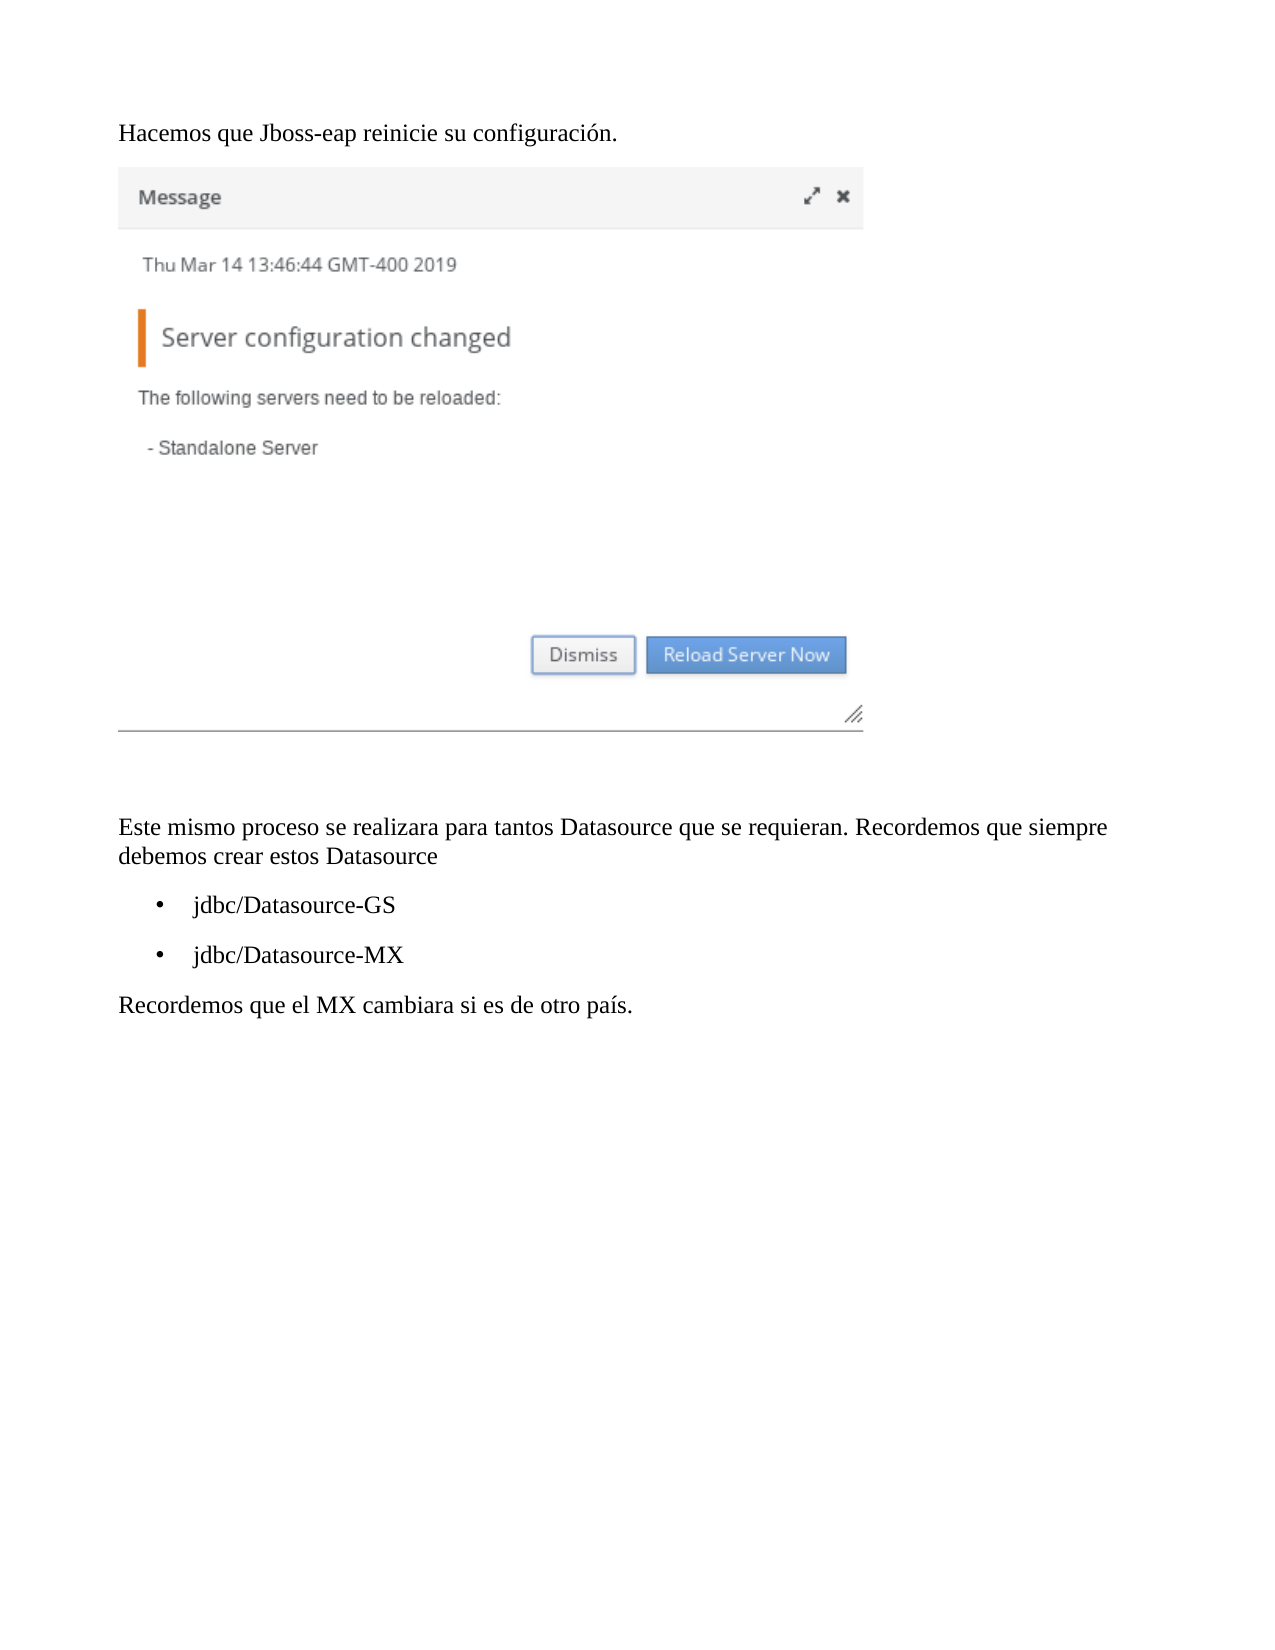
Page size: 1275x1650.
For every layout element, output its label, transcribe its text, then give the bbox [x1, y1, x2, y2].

list jdbc/Datasource-GS [156, 891, 1157, 919]
text Este mismo proceso se realizara para tantos Datasource que se requieran. Recordemos que siempre debemos crear estos Datasource [118, 812, 1157, 870]
text Recordemos que el MX cambiara si es de otro país. [118, 990, 1157, 1018]
picture [118, 167, 864, 732]
list jdbc/Datasource-MX [156, 940, 1157, 969]
text Hacemos que Jboss-eap reinicie su configuración. [118, 118, 1157, 147]
